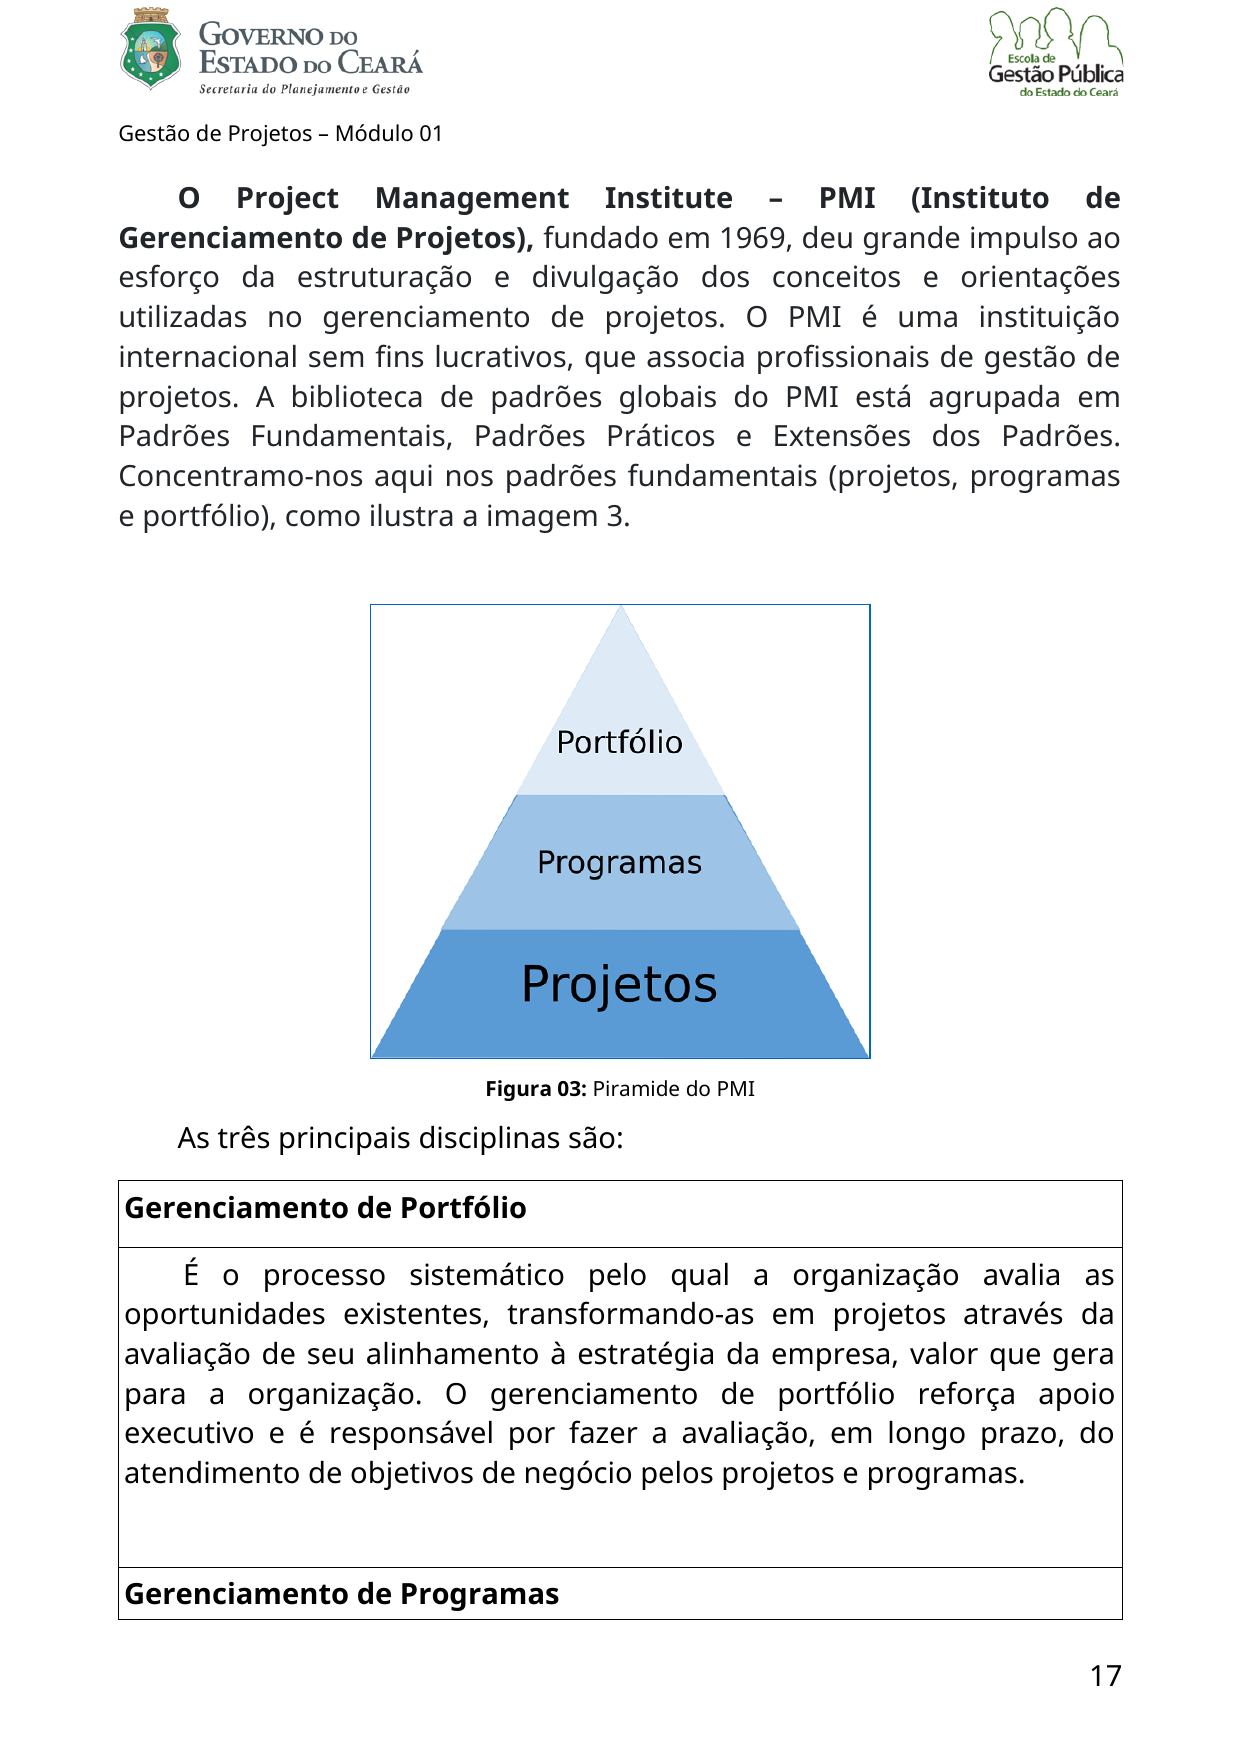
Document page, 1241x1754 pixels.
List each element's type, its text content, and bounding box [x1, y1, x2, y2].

picture [371, 605, 869, 1058]
text O Project Management Institute – PMI (Instituto de Gerenciamento de Projetos), fundado em 1969, deu grande impulso ao esforço da estruturação e divulgação dos conceitos e orientações utilizadas no gerenciamento de projetos. O PMI é uma instituição internacional sem fins lucrativos, que associa profissionais de gestão de projetos. A biblioteca de padrões globais do PMI está agrupada em Padrões Fundamentais, Padrões Práticos e Extensões dos Padrões. Concentramo-nos aqui nos padrões fundamentais (projetos, programas e portfólio), como ilustra a imagem 3. [118, 177, 1122, 534]
table_header Gerenciamento de Portfólio [119, 1181, 1122, 1247]
table_cell É o processo sistemático pelo qual a organização avalia as oportunidades existentes, transformando-as em projetos através da avaliação de seu alinhamento à estratégia da empresa, valor que gera para a organização. O gerenciamento de portfólio reforça apoio executivo e é responsável por fazer a avaliação, em longo prazo, do atendimento de objetivos de negócio pelos projetos e programas. [119, 1248, 1122, 1567]
text Figura 03: Piramide do PMI [118, 603, 1122, 1102]
text As três principais disciplinas são: [118, 1117, 1122, 1157]
picture [120, 7, 1124, 96]
table_cell Gerenciamento de Programas [119, 1568, 1122, 1619]
